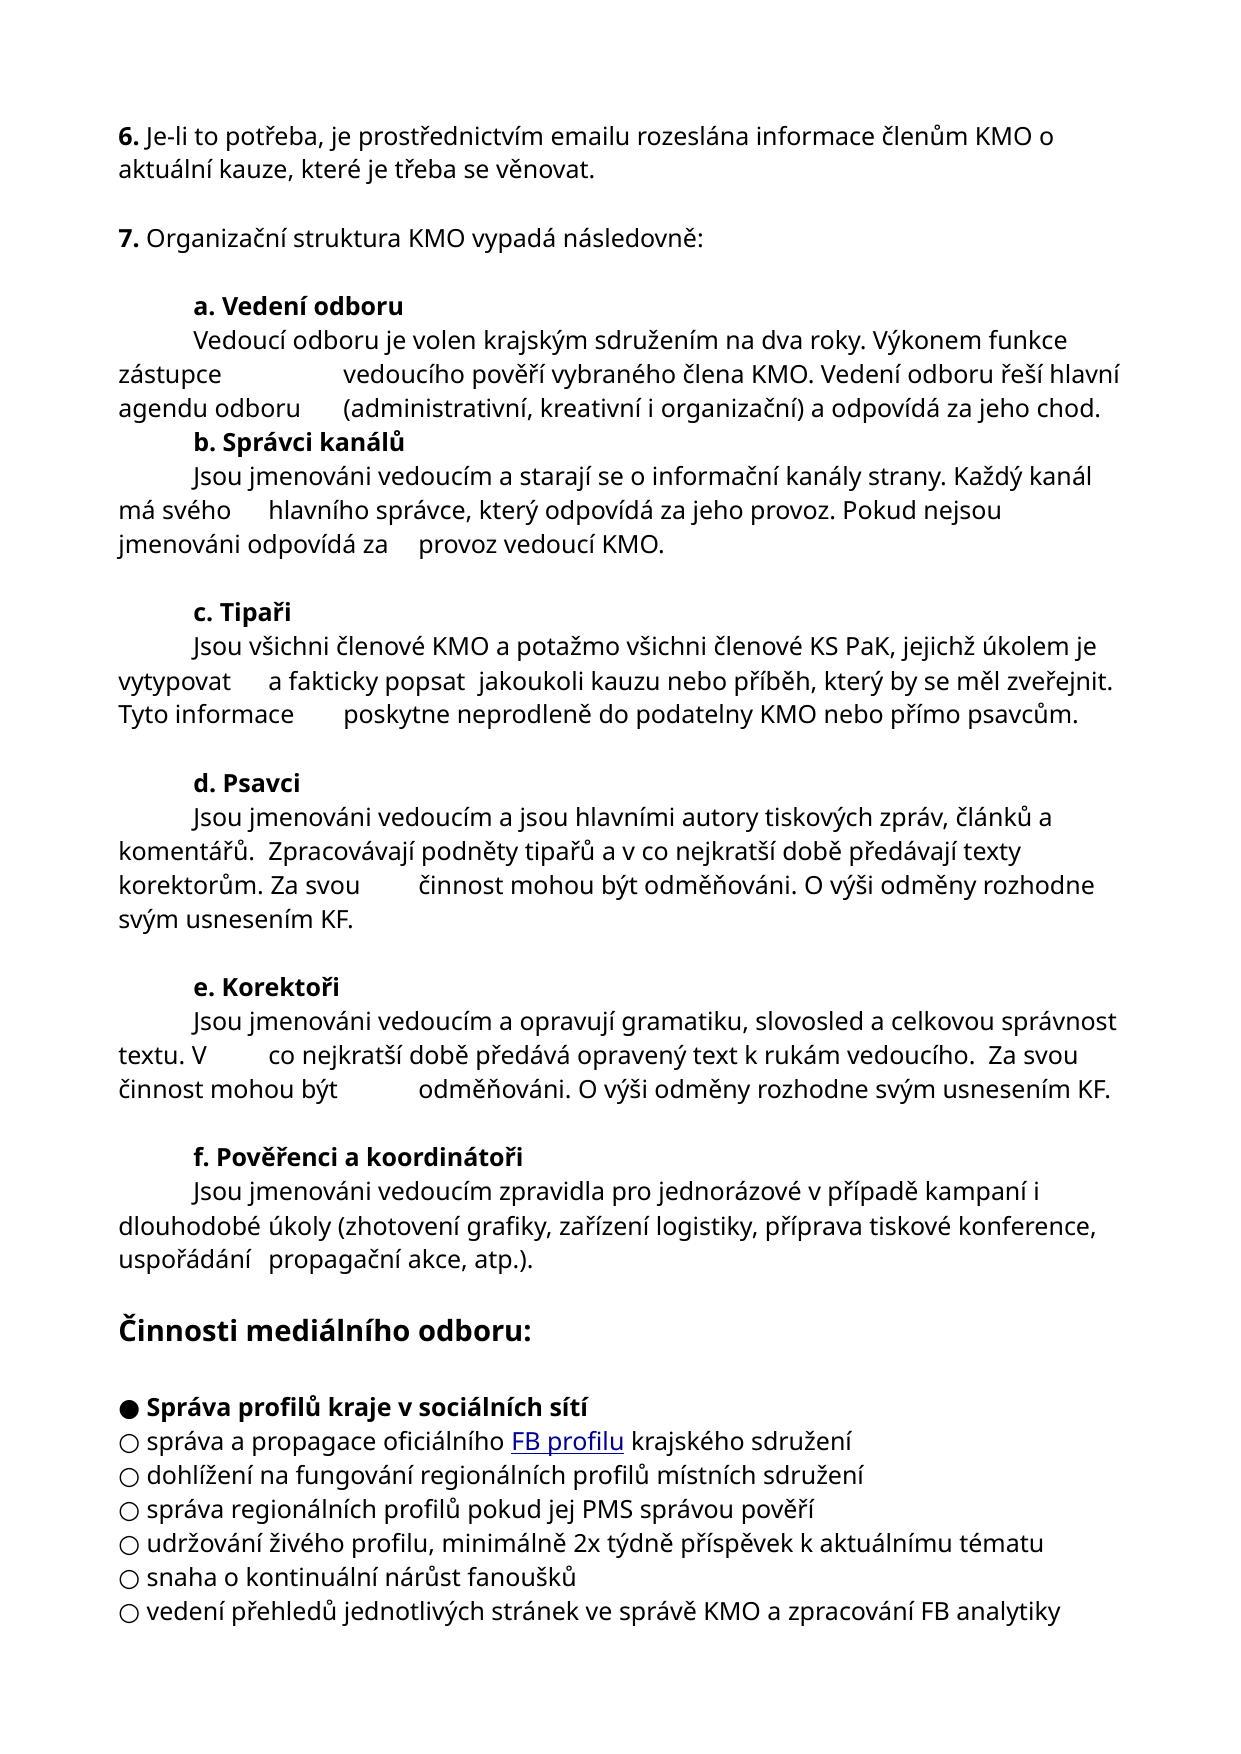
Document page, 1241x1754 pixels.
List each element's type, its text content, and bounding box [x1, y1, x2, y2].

text f. Pověřenci a koordinátoři [118, 1140, 1122, 1174]
text ○ správa a propagace oficiálního FB profilu krajského sdružení [118, 1424, 1122, 1458]
text ○ dohlížení na fungování regionálních profilů místních sdružení [118, 1458, 1122, 1492]
text b. Správci kanálů [118, 425, 1122, 459]
text ● Správa profilů kraje v sociálních sítí [118, 1390, 1122, 1424]
text ○ udržování živého profilu, minimálně 2x týdně příspěvek k aktuálnímu tématu [118, 1526, 1122, 1560]
text ○ vedení přehledů jednotlivých stránek ve správě KMO a zpracování FB analytiky [118, 1594, 1122, 1628]
text ○ snaha o kontinuální nárůst fanoušků [118, 1560, 1122, 1594]
text Jsou jmenováni vedoucím a starají se o informační kanály strany. Každý kanál má svého hlavního správce, který odpovídá za jeho provoz. Pokud nejsou jmenováni odpovídá za provoz vedoucí KMO. [118, 459, 1122, 561]
text e. Korektoři [118, 970, 1122, 1004]
text Jsou jmenováni vedoucím a jsou hlavními autory tiskových zpráv, článků a komentářů. Zpracovávají podněty tipařů a v co nejkratší době předávají texty korektorům. Za svou činnost mohou být odměňováni. O výši odměny rozhodne svým usnesením KF. [118, 799, 1122, 936]
text Činnosti mediálního odboru: [118, 1310, 1122, 1350]
text d. Psavci [118, 765, 1122, 799]
text a. Vedení odboru [118, 288, 1122, 322]
text Vedoucí odboru je volen krajským sdružením na dva roky. Výkonem funkce zástupce vedoucího pověří vybraného člena KMO. Vedení odboru řeší hlavní agendu odboru (administrativní, kreativní i organizační) a odpovídá za jeho chod. [118, 322, 1122, 425]
text 6. Je-li to potřeba, je prostřednictvím emailu rozeslána informace členům KMO o aktuální kauze, které je třeba se věnovat. [118, 118, 1122, 186]
text Jsou jmenováni vedoucím zpravidla pro jednorázové v případě kampaní i dlouhodobé úkoly (zhotovení grafiky, zařízení logistiky, příprava tiskové konference, uspořádání propagační akce, atp.). [118, 1174, 1122, 1276]
text c. Tipaři [118, 595, 1122, 629]
text 7. Organizační struktura KMO vypadá následovně: [118, 220, 1122, 254]
text Jsou všichni členové KMO a potažmo všichni členové KS PaK, jejichž úkolem je vytypovat a fakticky popsat jakoukoli kauzu nebo příběh, který by se měl zveřejnit. Tyto informace poskytne neprodleně do podatelny KMO nebo přímo psavcům. [118, 629, 1122, 731]
text ○ správa regionálních profilů pokud jej PMS správou pověří [118, 1492, 1122, 1526]
text Jsou jmenováni vedoucím a opravují gramatiku, slovosled a celkovou správnost textu. V co nejkratší době předává opravený text k rukám vedoucího. Za svou činnost mohou být odměňováni. O výši odměny rozhodne svým usnesením KF. [118, 1004, 1122, 1106]
